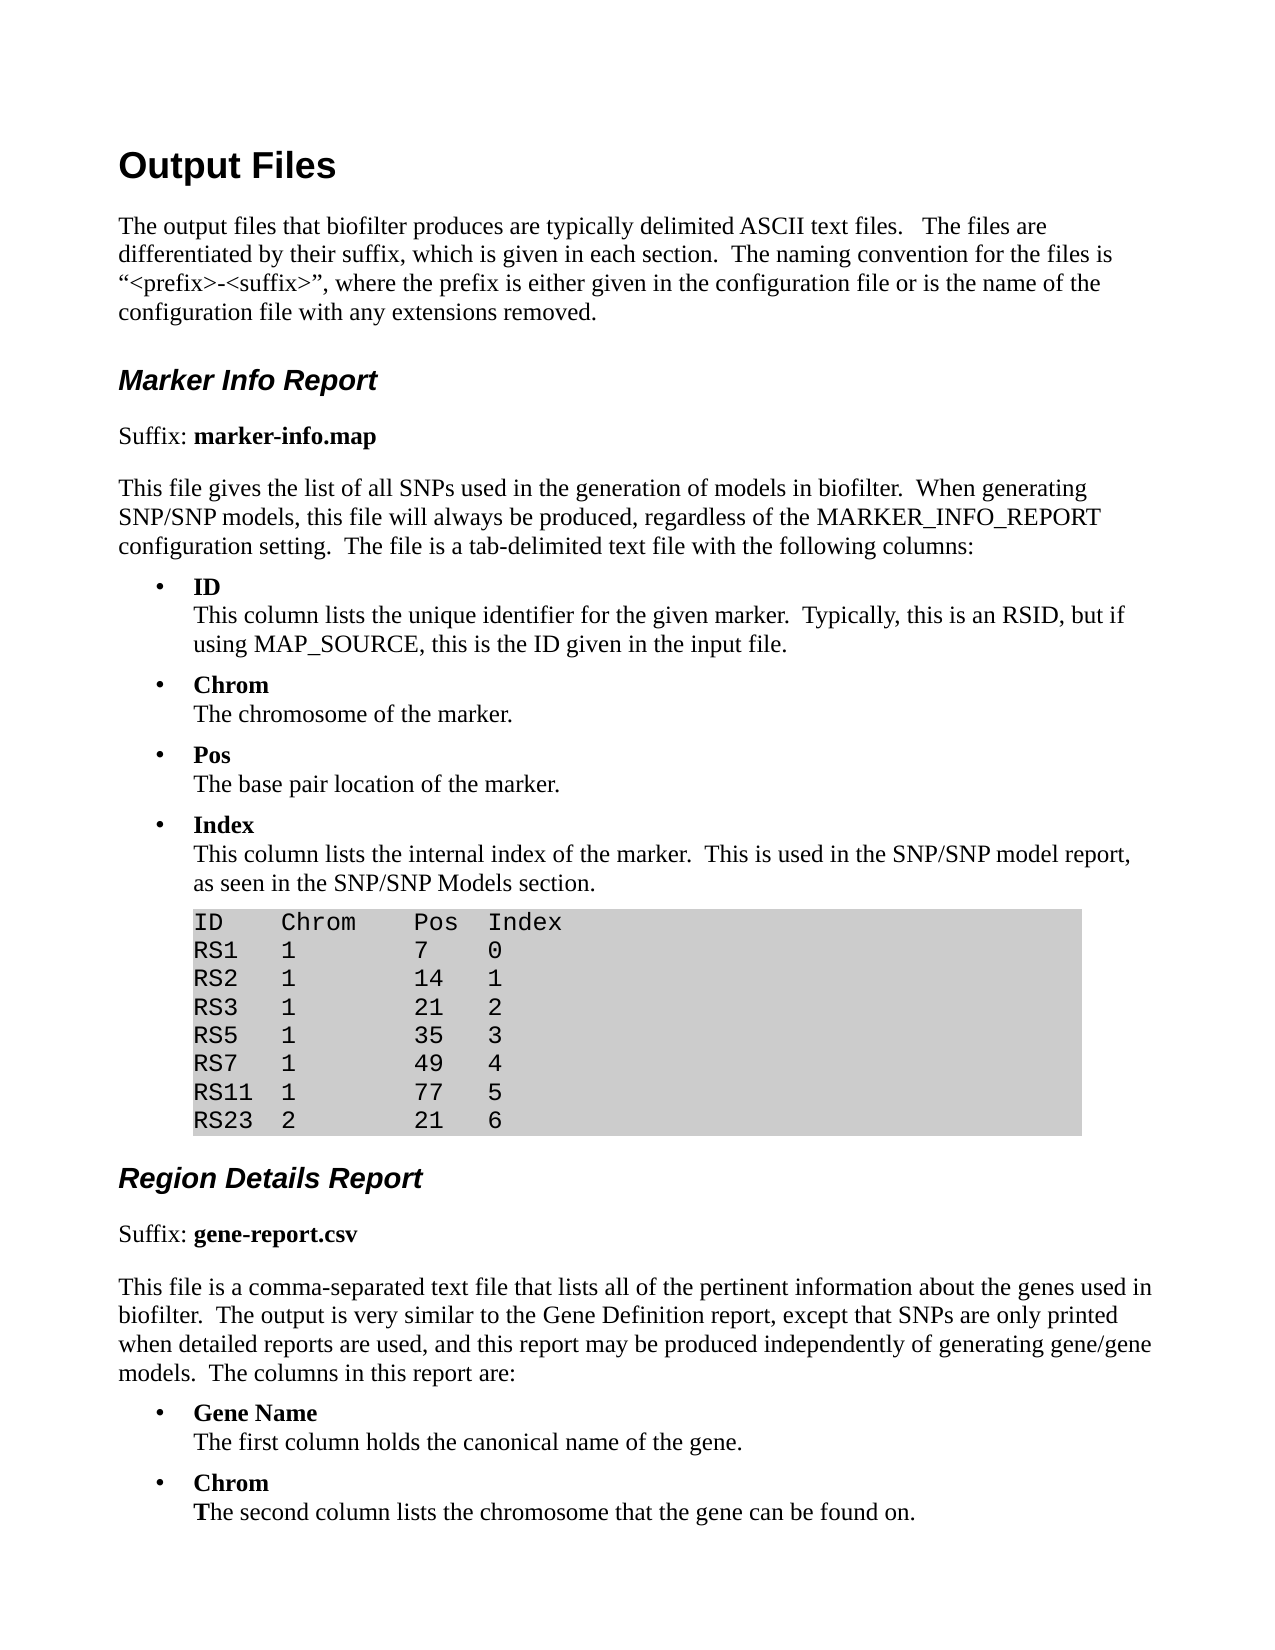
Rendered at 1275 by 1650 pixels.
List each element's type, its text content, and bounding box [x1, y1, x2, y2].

text RS1 1 7 0 [193, 937, 1082, 966]
text RS2 1 14 1 [193, 966, 1082, 994]
text RS23 2 21 6 [193, 1107, 1082, 1136]
list Index This column lists the internal index of the marker. This is used in the SNP/SNP model report, as seen in the SNP/SNP Models section. [156, 810, 1157, 897]
text Suffix: marker-info.map [118, 421, 1157, 449]
text The output files that biofilter produces are typically delimited ASCII text files. The files are differentiated by their suffix, which is given in each section. The naming convention for the files is “<prefix>-<suffix>”, where the prefix is either given in the configuration file or is the name of the configuration file with any extensions removed. [118, 211, 1157, 326]
subtitle Marker Info Report [118, 363, 1157, 396]
list Pos The base pair location of the marker. [156, 740, 1157, 798]
list Chrom The chromosome of the marker. [156, 670, 1157, 728]
text Suffix: gene-report.csv [118, 1219, 1157, 1248]
subtitle Output Files [118, 143, 1157, 186]
subtitle Region Details Report [118, 1161, 1157, 1194]
list Chrom The second column lists the chromosome that the gene can be found on. [156, 1468, 1157, 1526]
text RS7 1 49 4 [193, 1051, 1082, 1079]
text This file is a comma-separated text file that lists all of the pertinent information about the genes used in biofilter. The output is very similar to the Gene Definition report, except that SNPs are only printed when detailed reports are used, and this report may be produced independently of generating gene/gene models. The columns in this report are: [118, 1272, 1157, 1387]
text RS5 1 35 3 [193, 1022, 1082, 1051]
list Gene Name The first column holds the canonical name of the gene. [156, 1398, 1157, 1456]
list ID This column lists the unique identifier for the given marker. Typically, this is an RSID, but if using MAP_SOURCE, this is the ID given in the input file. [156, 572, 1157, 658]
text This file gives the list of all SNPs used in the generation of models in biofilter. When generating SNP/SNP models, this file will always be produced, regardless of the MARKER_INFO_REPORT configuration setting. The file is a tab-delimited text file with the following columns: [118, 473, 1157, 560]
text RS3 1 21 2 [193, 994, 1082, 1022]
text ID Chrom Pos Index [193, 909, 1082, 937]
text RS11 1 77 5 [193, 1079, 1082, 1107]
